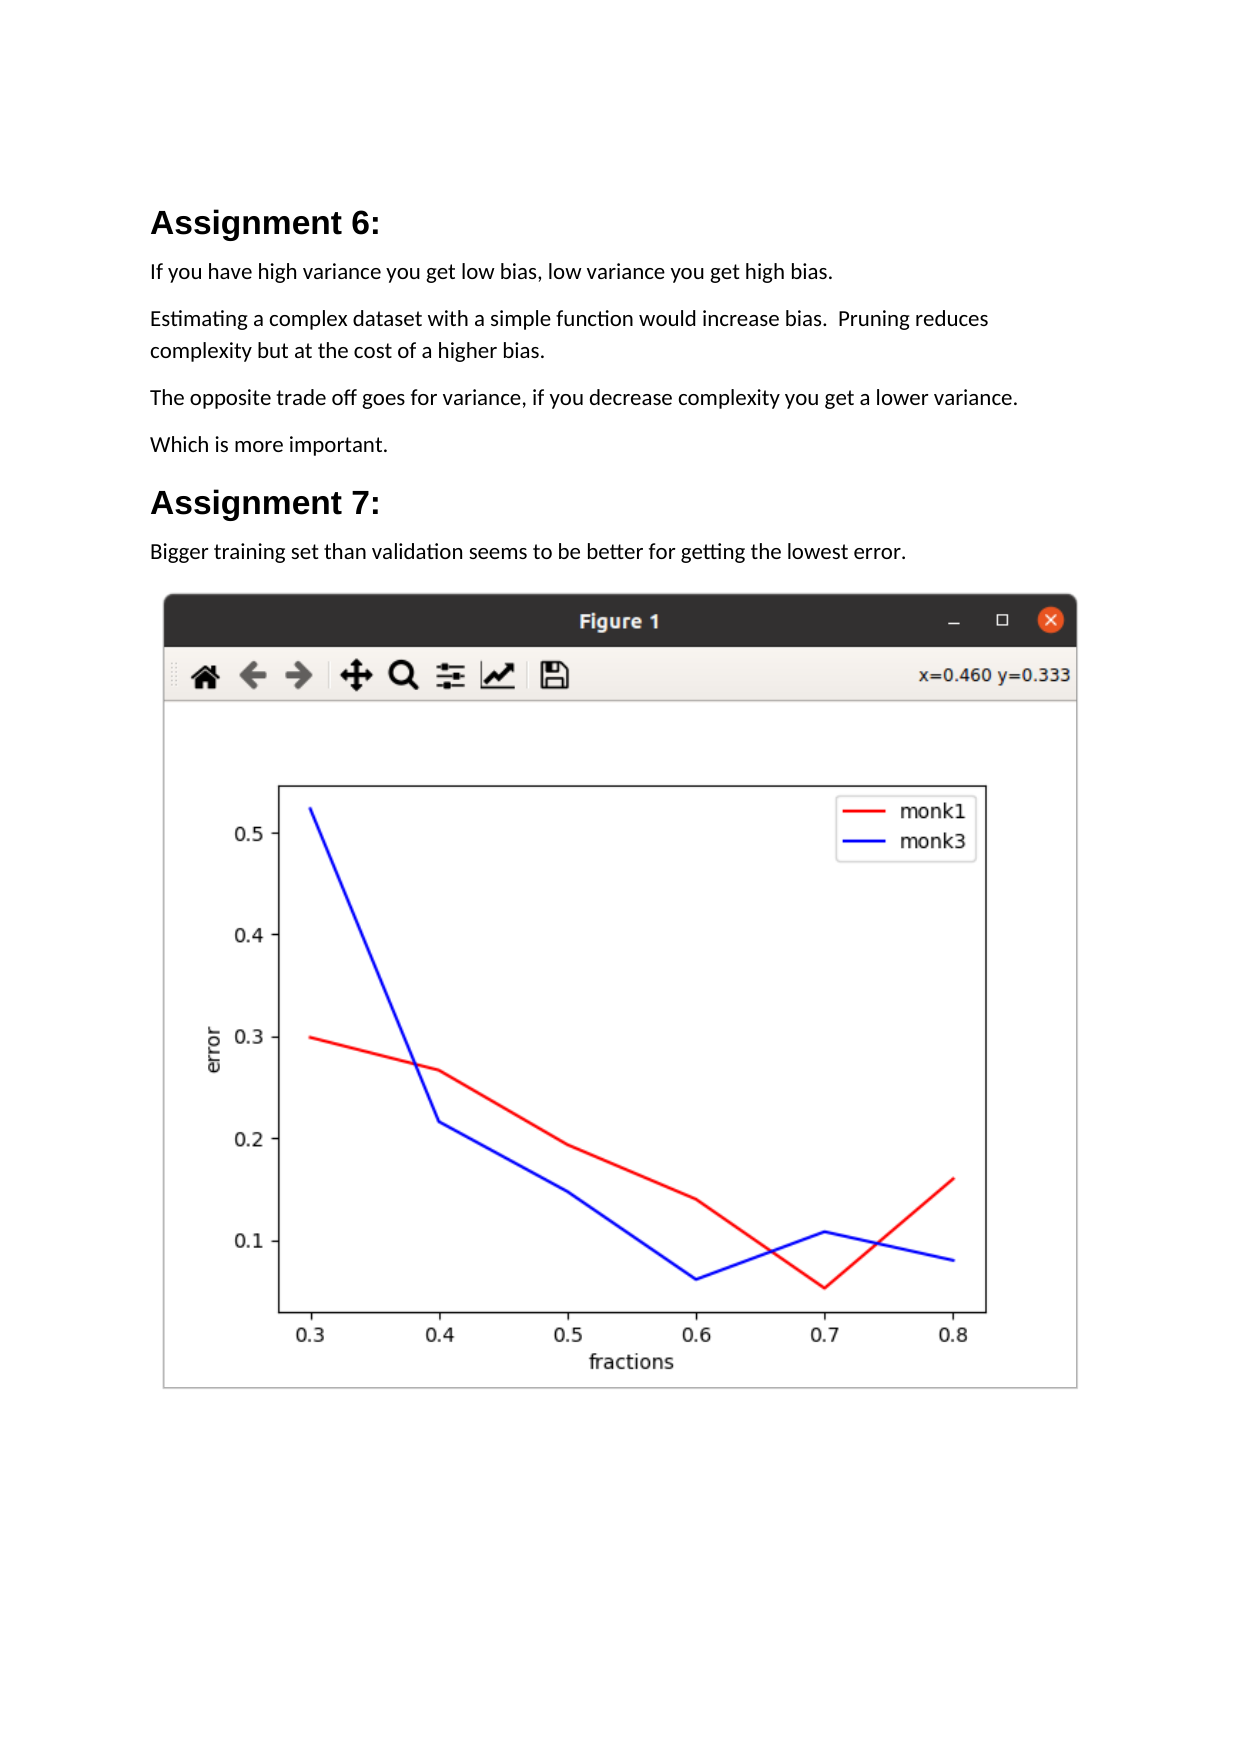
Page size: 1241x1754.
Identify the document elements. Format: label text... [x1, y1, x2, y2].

text The opposite trade off goes for variance, if you decrease complexity you get a lower variance. [150, 383, 1090, 411]
text Estimating a complex dataset with a simple function would increase bias. Pruning reduces complexity but at the cost of a higher bias. [150, 304, 1090, 364]
picture [150, 583, 1091, 1402]
subtitle Assignment 6: [150, 203, 1090, 242]
text If you have high variance you get low bias, low variance you get high bias. [150, 257, 1090, 285]
subtitle Assignment 7: [150, 483, 1090, 521]
text Bigger training set than validation seems to be better for getting the lowest error. [150, 537, 1090, 565]
text Which is more important. [150, 430, 1090, 458]
